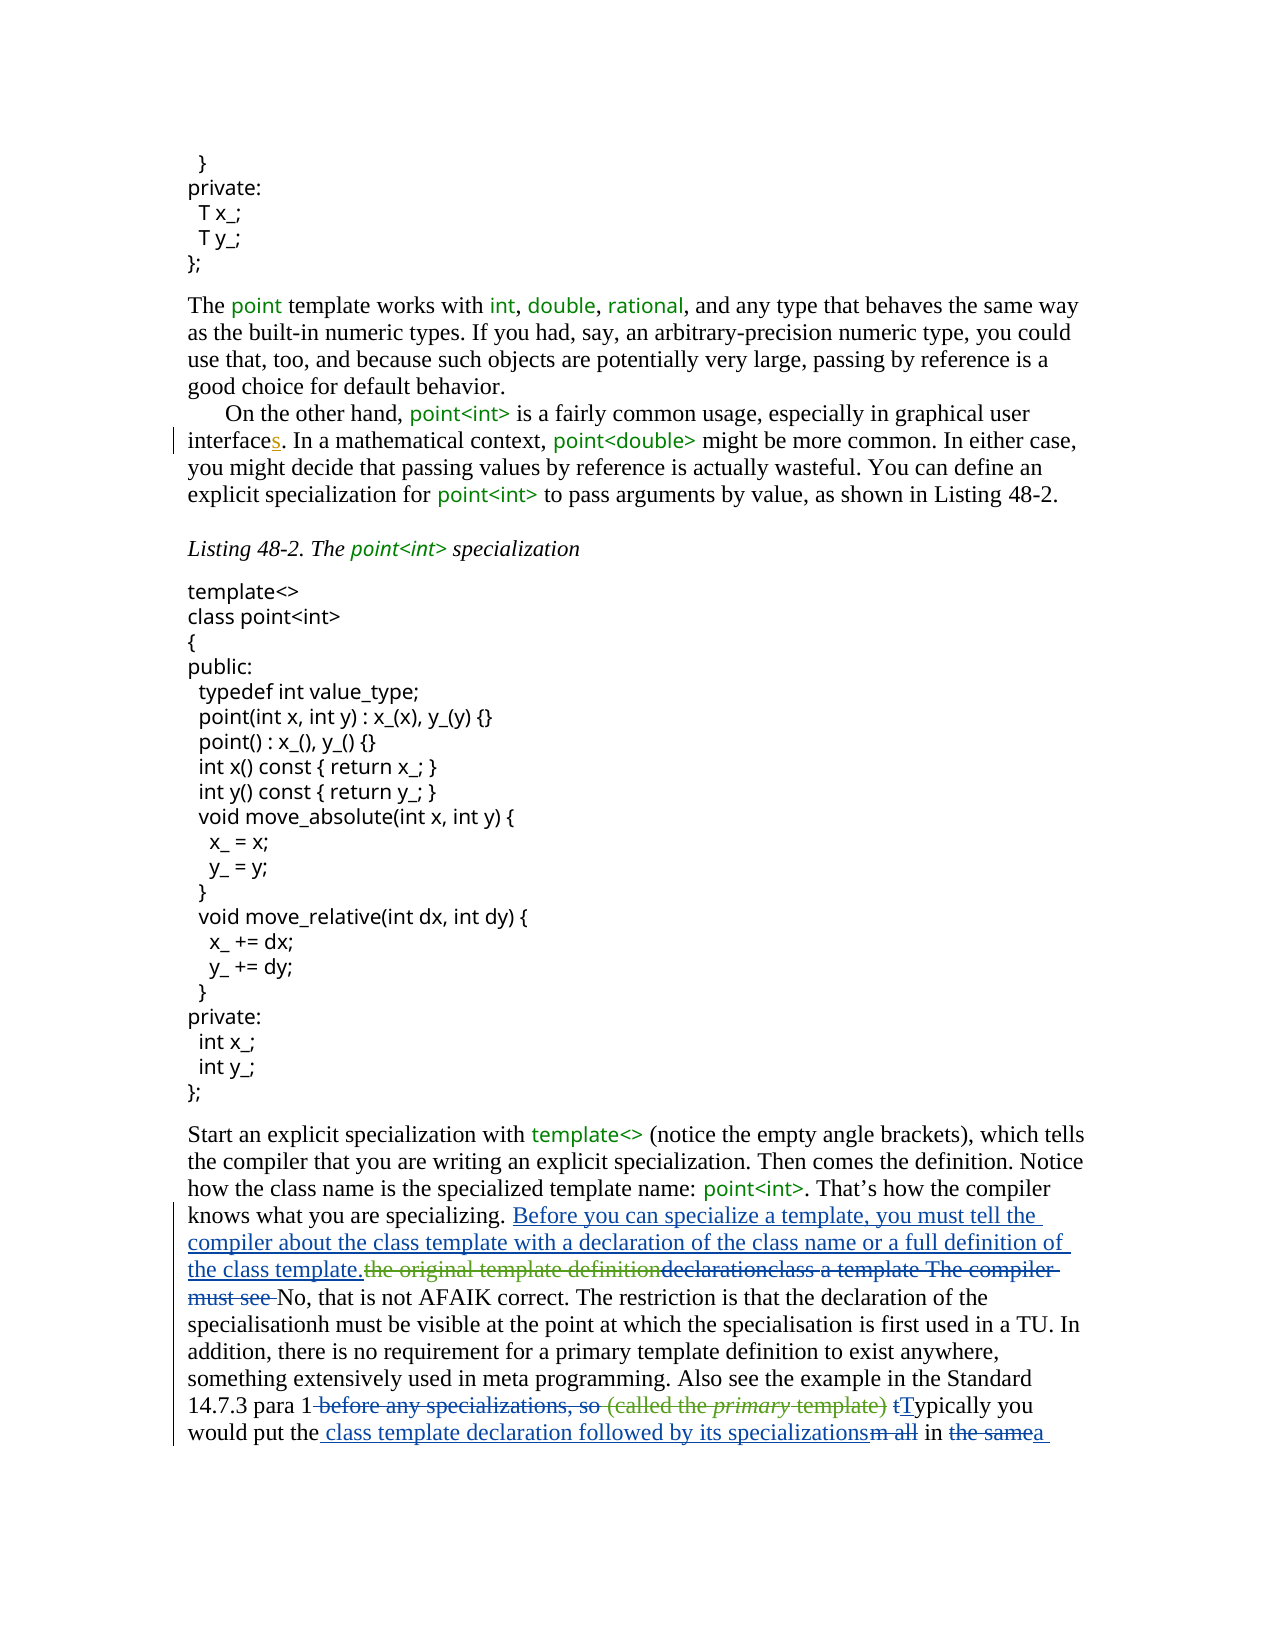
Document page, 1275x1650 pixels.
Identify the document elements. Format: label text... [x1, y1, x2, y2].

text private: [187, 175, 1072, 200]
text int x() const { return x_; } [187, 754, 1072, 779]
text point(int x, int y) : x_(x), y_(y) {} [187, 704, 1072, 729]
text T y_; [187, 225, 1072, 250]
text On the other hand, point<int> is a fairly common usage, especially in graphical user interfaces. In a mathematical context, point<double> might be more common. In either case, you might decide that passing values by reference is actually wasteful. You can define an explicit specialization for point<int> to pass arguments by value, as shown in Listing 48-2. [187, 400, 1087, 508]
text }; [187, 250, 1072, 275]
text } [187, 979, 1072, 1004]
text class point<int> [187, 604, 1072, 629]
text { [187, 629, 1072, 654]
text int x_; [187, 1029, 1072, 1054]
text T x_; [187, 200, 1072, 225]
text The point template works with int, double, rational, and any type that behaves the same way as the built-in numeric types. If you had, say, an arbitrary-precision numeric type, you could use that, too, and because such objects are potentially very large, passing by reference is a good choice for default behavior. [187, 292, 1087, 400]
text y_ += dy; [187, 954, 1072, 979]
text public: [187, 654, 1072, 679]
text int y() const { return y_; } [187, 779, 1072, 804]
text x_ += dx; [187, 929, 1072, 954]
text void move_absolute(int x, int y) { [187, 804, 1072, 829]
text int y_; [187, 1054, 1072, 1079]
text private: [187, 1004, 1072, 1029]
text }; [187, 1079, 1072, 1104]
text void move_relative(int dx, int dy) { [187, 904, 1072, 929]
text point() : x_(), y_() {} [187, 729, 1072, 754]
text } [187, 879, 1072, 904]
text } [187, 150, 1072, 175]
text y_ = y; [187, 854, 1072, 879]
text Start an explicit specialization with template<> (notice the empty angle brackets), which tells the compiler that you are writing an explicit specialization. Then comes the definition. Notice how the class name is the specialized template name: point<int>. That’s how the compiler knows what you are specializing. Before you can specialize a template, you must tell the compiler about the class template with a declaration of the class name or a full definition of the class template.No, that is not AFAIK correct. The restriction is that the declaration of the specialisationh must be visible at the point at which the specialisation is first used in a TU. In addition, there is no requirement for a primary template definition to exist anywhere, something extensively used in meta programming. Also see the example in the Standard 14.7.3 para 1 Typically you would put the class template declaration followed by its specializations in a single header, in the right order.In addition, there is a technique whereby the primary template is derived from a specialization. That effectively means that the specialization MUST be defined before the proimary. [187, 1121, 1087, 1446]
text template<> [187, 579, 1072, 604]
text x_ = x; [187, 829, 1072, 854]
text typedef int value_type; [187, 679, 1072, 704]
text Listing 48-2. The point<int> specialization [187, 533, 1087, 562]
